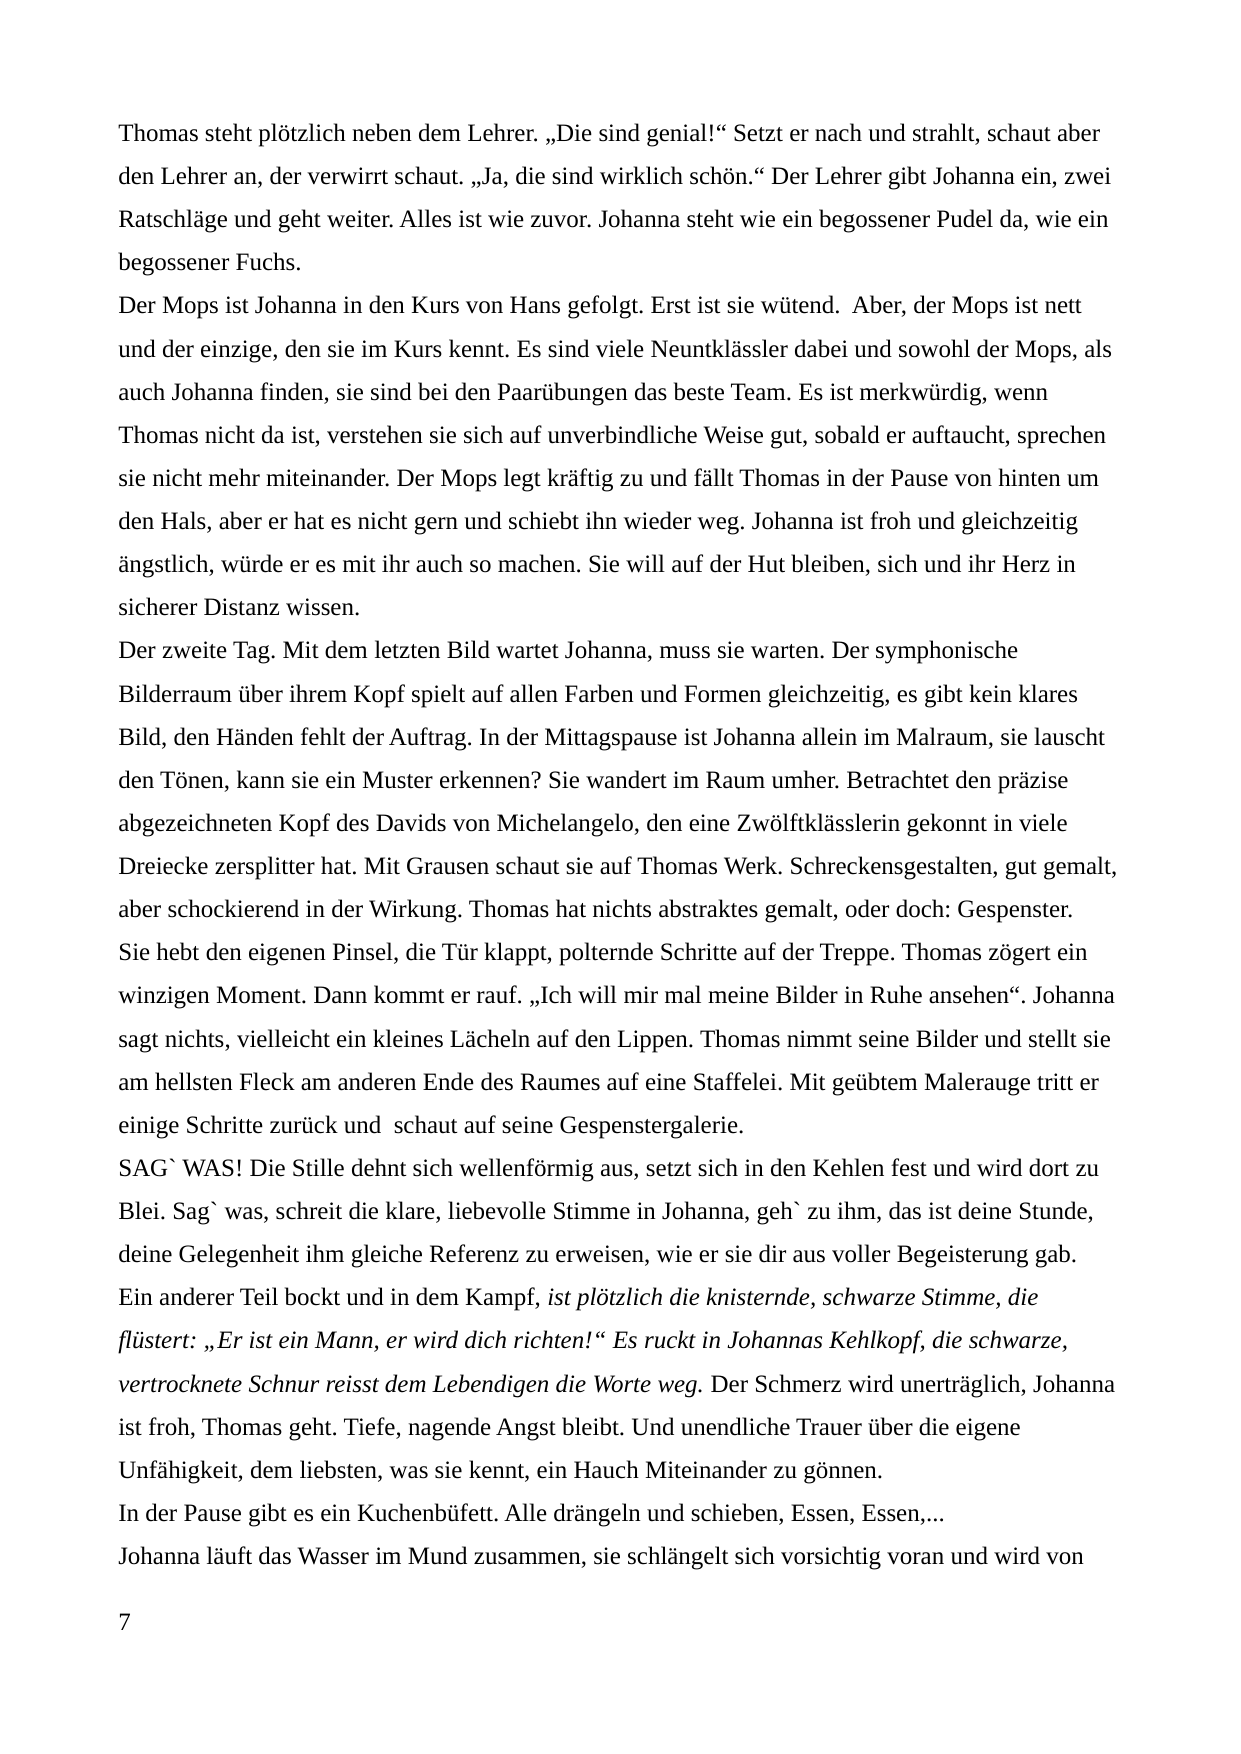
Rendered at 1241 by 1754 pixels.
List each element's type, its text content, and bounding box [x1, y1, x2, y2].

text In der Pause gibt es ein Kuchenbüfett. Alle drängeln und schieben, Essen, Essen,... [118, 1498, 1122, 1527]
text SAG` WAS! Die Stille dehnt sich wellenförmig aus, setzt sich in den Kehlen fest und wird dort zu Blei. Sag` was, schreit die klare, liebevolle Stimme in Johanna, geh` zu ihm, das ist deine Stunde, deine Gelegenheit ihm gleiche Referenz zu erweisen, wie er sie dir aus voller Begeisterung gab. [118, 1153, 1122, 1268]
text Der zweite Tag. Mit dem letzten Bild wartet Johanna, muss sie warten. Der symphonische Bilderraum über ihrem Kopf spielt auf allen Farben und Formen gleichzeitig, es gibt kein klares Bild, den Händen fehlt der Auftrag. In der Mittagspause ist Johanna allein im Malraum, sie lauscht den Tönen, kann sie ein Muster erkennen? Sie wandert im Raum umher. Betrachtet den präzise abgezeichneten Kopf des Davids von Michelangelo, den eine Zwölftklässlerin gekonnt in viele Dreiecke zersplitter hat. Mit Grausen schaut sie auf Thomas Werk. Schreckensgestalten, gut gemalt, aber schockierend in der Wirkung. Thomas hat nichts abstraktes gemalt, oder doch: Gespenster. [118, 636, 1122, 923]
text Johanna läuft das Wasser im Mund zusammen, sie schlängelt sich vorsichtig voran und wird von [118, 1541, 1122, 1570]
text Der Mops ist Johanna in den Kurs von Hans gefolgt. Erst ist sie wütend. Aber, der Mops ist nett und der einzige, den sie im Kurs kennt. Es sind viele Neuntklässler dabei und sowohl der Mops, als auch Johanna finden, sie sind bei den Paarübungen das beste Team. Es ist merkwürdig, wenn Thomas nicht da ist, verstehen sie sich auf unverbindliche Weise gut, sobald er auftaucht, sprechen sie nicht mehr miteinander. Der Mops legt kräftig zu und fällt Thomas in der Pause von hinten um den Hals, aber er hat es nicht gern und schiebt ihn wieder weg. Johanna ist froh und gleichzeitig ängstlich, würde er es mit ihr auch so machen. Sie will auf der Hut bleiben, sich und ihr Herz in sicherer Distanz wissen. [118, 291, 1122, 621]
text Ein anderer Teil bockt und in dem Kampf, ist plötzlich die knisternde, schwarze Stimme, die flüstert: „Er ist ein Mann, er wird dich richten!“ Es ruckt in Johannas Kehlkopf, die schwarze, vertrocknete Schnur reisst dem Lebendigen die Worte weg. Der Schmerz wird unerträglich, Johanna ist froh, Thomas geht. Tiefe, nagende Angst bleibt. Und unendliche Trauer über die eigene Unfähigkeit, dem liebsten, was sie kennt, ein Hauch Miteinander zu gönnen. [118, 1282, 1122, 1484]
text Thomas steht plötzlich neben dem Lehrer. „Die sind genial!“ Setzt er nach und strahlt, schaut aber den Lehrer an, der verwirrt schaut. „Ja, die sind wirklich schön.“ Der Lehrer gibt Johanna ein, zwei Ratschläge und geht weiter. Alles ist wie zuvor. Johanna steht wie ein begossener Pudel da, wie ein begossener Fuchs. [118, 118, 1122, 276]
text Sie hebt den eigenen Pinsel, die Tür klappt, polternde Schritte auf der Treppe. Thomas zögert ein winzigen Moment. Dann kommt er rauf. „Ich will mir mal meine Bilder in Ruhe ansehen“. Johanna sagt nichts, vielleicht ein kleines Lächeln auf den Lippen. Thomas nimmt seine Bilder und stellt sie am hellsten Fleck am anderen Ende des Raumes auf eine Staffelei. Mit geübtem Malerauge tritt er einige Schritte zurück und schaut auf seine Gespenstergalerie. [118, 937, 1122, 1139]
